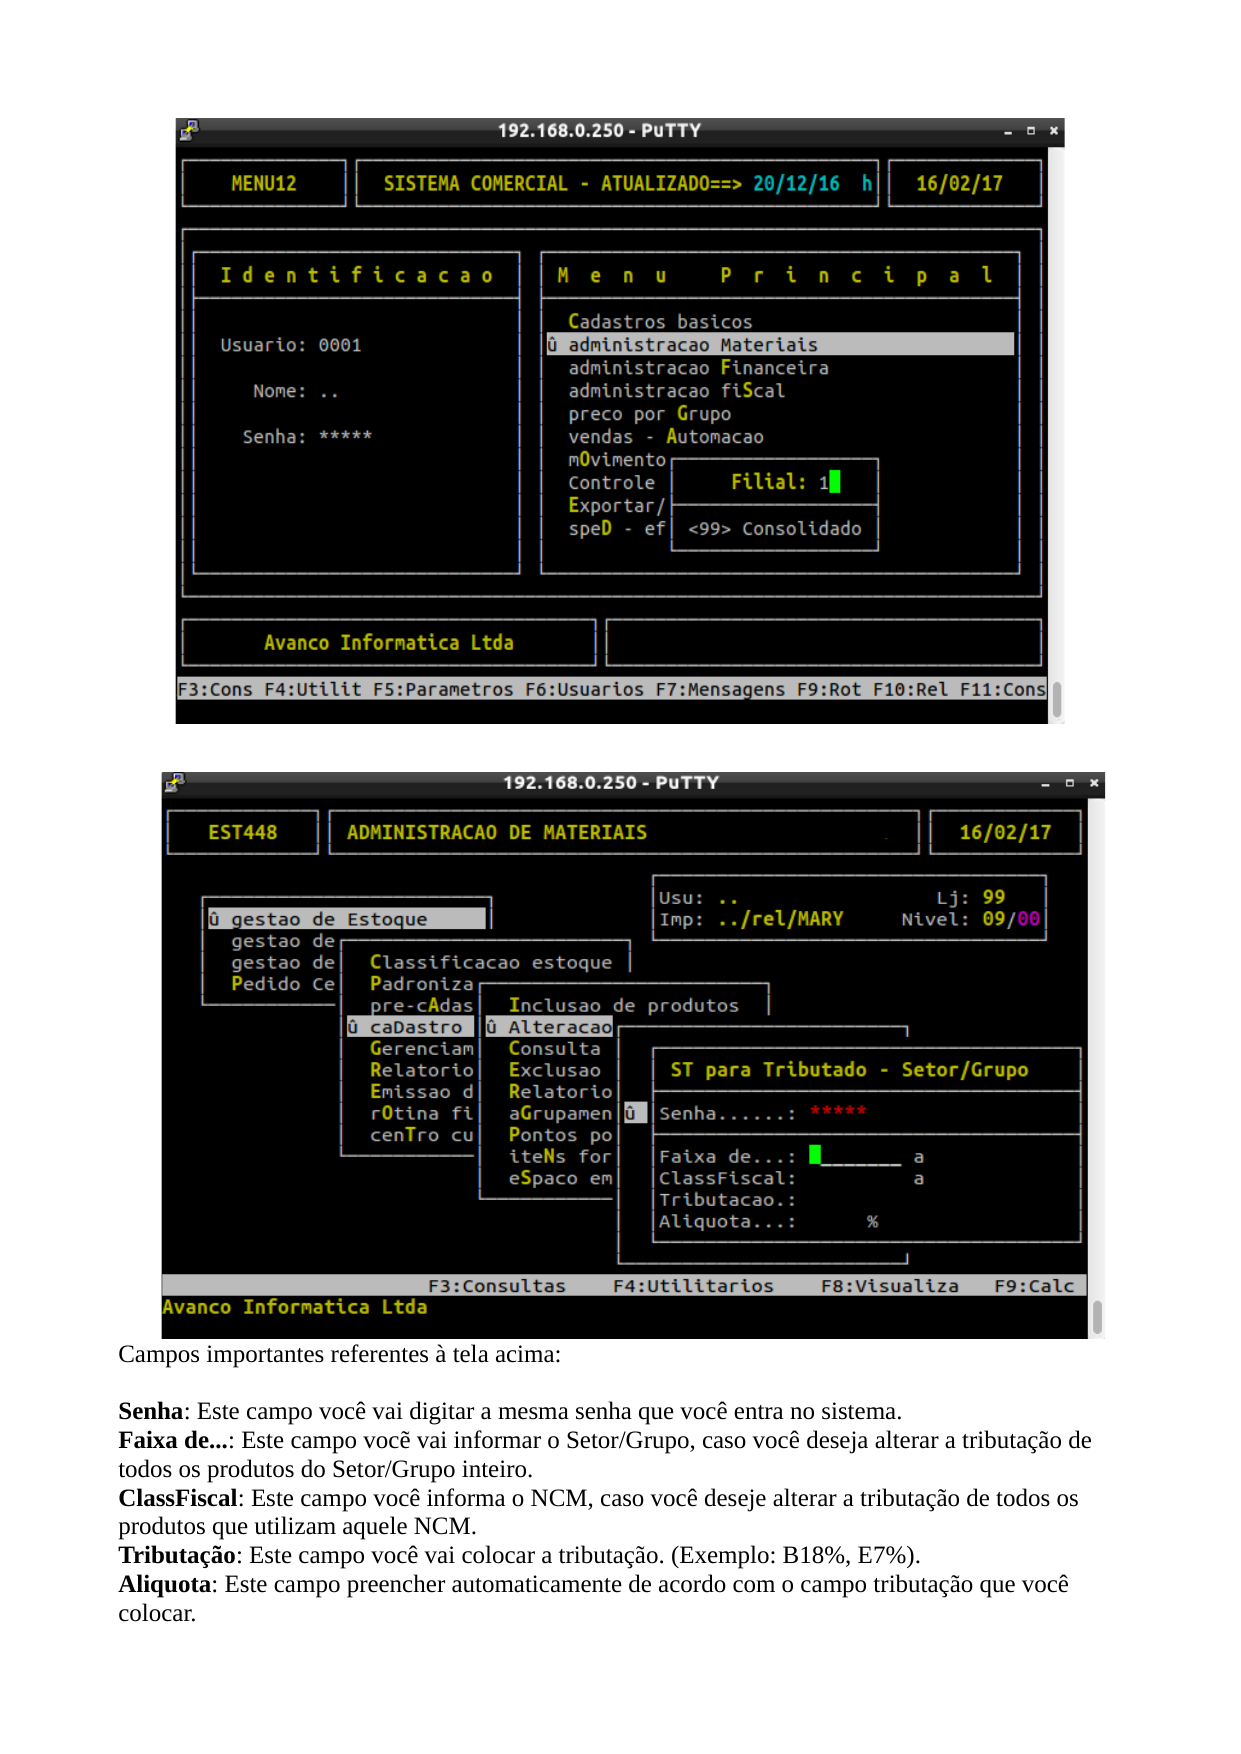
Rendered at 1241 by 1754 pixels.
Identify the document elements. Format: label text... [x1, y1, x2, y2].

text Faixa de...: Este campo vocẽ vai informar o Setor/Grupo, caso você deseja alterar a tributação de todos os produtos do Setor/Grupo inteiro. [118, 1425, 1122, 1483]
picture [161, 772, 1106, 1339]
text ClassFiscal: Este campo você informa o NCM, caso você deseje alterar a tributação de todos os produtos que utilizam aquele NCM. [118, 1483, 1122, 1540]
text Tributação: Este campo você vai colocar a tributação. (Exemplo: B18%, E7%). [118, 1540, 1122, 1569]
text Aliquota: Este campo preencher automaticamente de acordo com o campo tributação que você colocar. [118, 1569, 1122, 1626]
text Senha: Este campo você vai digitar a mesma senha que você entra no sistema. [118, 1396, 1122, 1425]
text Campos importantes referentes à tela acima: [118, 752, 1122, 1368]
picture [175, 118, 1065, 724]
